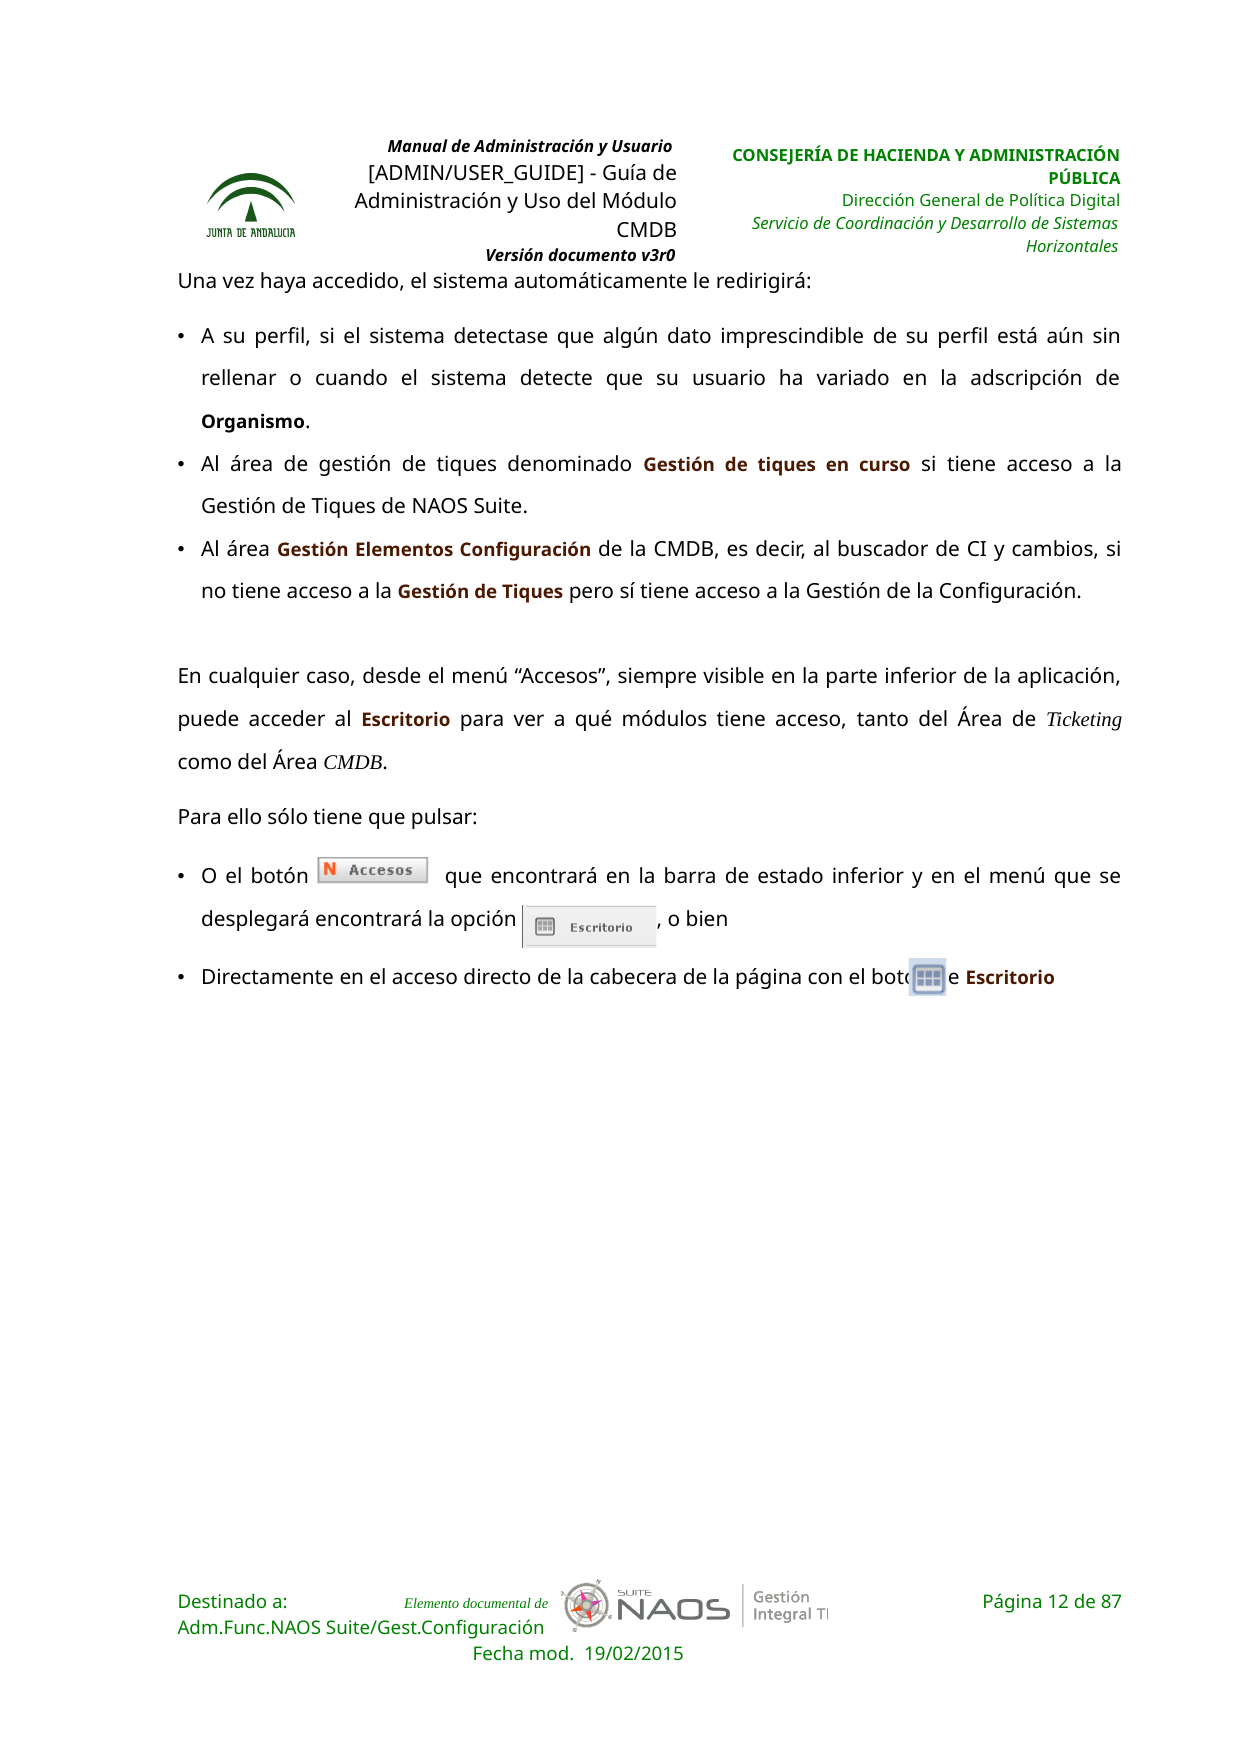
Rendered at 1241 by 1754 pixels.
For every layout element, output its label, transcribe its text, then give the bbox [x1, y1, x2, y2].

list O el botón que encontrará en la barra de estado inferior y en el menú que se desplegará encontrará la opción , o bien [177, 857, 1122, 948]
text Una vez haya accedido, el sistema automáticamente le redirigirá: [177, 266, 1122, 294]
picture [522, 905, 657, 948]
list A su perfil, si el sistema detectase que algún dato imprescindible de su perfil está aún sin rellenar o cuando el sistema detecte que su usuario ha variado en la adscripción de Organismo. [177, 321, 1122, 434]
list Directamente en el acceso directo de la cabecera de la página con el botón de Escritorio [177, 962, 908, 990]
text En cualquier caso, desde el menú “Accesos”, siempre visible en la parte inferior de la aplicación, puede acceder al Escritorio para ver a qué módulos tiene acceso, tanto del Área de Ticketing como del Área CMDB. [177, 662, 1122, 775]
picture [908, 958, 947, 996]
list Al área de gestión de tiques denominado Gestión de tiques en curso si tiene acceso a la Gestión de Tiques de NAOS Suite. [177, 449, 1122, 520]
picture [317, 857, 429, 884]
picture [560, 1579, 829, 1632]
list Directamente en el acceso directo de la cabecera de la página con el botón de Escritorio [947, 962, 1122, 990]
text Para ello sólo tiene que pulsar: [177, 802, 1122, 830]
picture [201, 173, 298, 241]
list Al área Gestión Elementos Configuración de la CMDB, es decir, al buscador de CI y cambios, si no tiene acceso a la Gestión de Tiques pero sí tiene acceso a la Gestión de la Configuración. [177, 534, 1122, 605]
